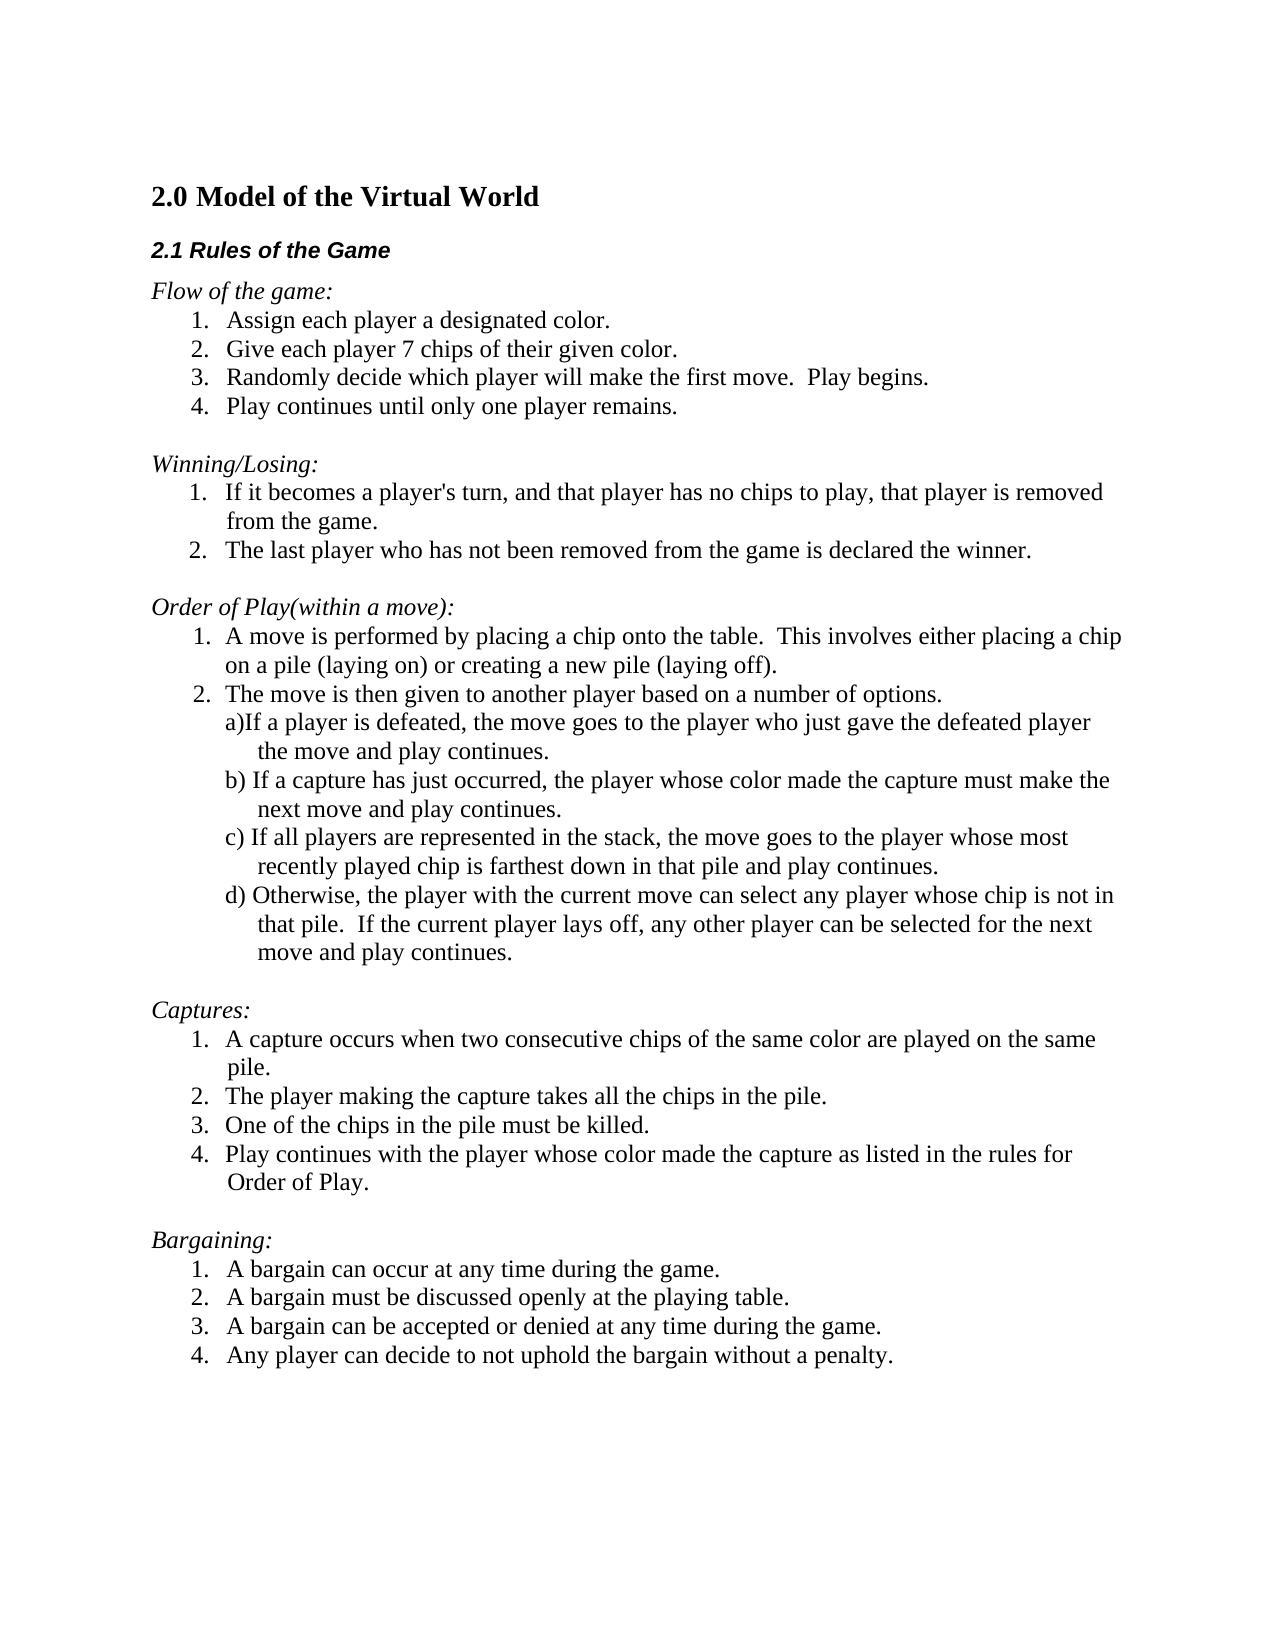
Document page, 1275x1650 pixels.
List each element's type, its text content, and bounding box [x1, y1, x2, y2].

list One of the chips in the pile must be killed. [191, 1110, 1125, 1139]
list A bargain can occur at any time during the game. [191, 1254, 1125, 1282]
list A capture occurs when two consecutive chips of the same color are played on the same pile. [191, 1024, 1125, 1081]
list Play continues until only one player remains. [191, 391, 1125, 420]
text Captures: [151, 995, 1125, 1024]
list The move is then given to another player based on a number of options. [193, 679, 1125, 707]
list A bargain can be accepted or denied at any time during the game. [191, 1311, 1125, 1340]
text b) If a capture has just occurred, the player whose color made the capture must make the next move and play continues. [225, 765, 1125, 822]
list Play continues with the player whose color made the capture as listed in the rules for Order of Play. [191, 1139, 1125, 1196]
list Model of the Virtual World [151, 179, 1125, 212]
text Order of Play(within a move): [151, 592, 1125, 621]
text a)If a player is defeated, the move goes to the player who just gave the defeated player the move and play continues. [225, 707, 1125, 765]
list Any player can decide to not uphold the bargain without a penalty. [191, 1340, 1125, 1369]
list A bargain must be discussed openly at the playing table. [191, 1282, 1125, 1311]
text c) If all players are represented in the stack, the move goes to the player whose most recently played chip is farthest down in that pile and play continues. [225, 822, 1125, 880]
text Flow of the game: [151, 276, 1125, 305]
text Winning/Losing: [151, 449, 1125, 477]
text Bargaining: [151, 1225, 1125, 1254]
list The player making the capture takes all the chips in the pile. [191, 1081, 1125, 1110]
text d) Otherwise, the player with the current move can select any player whose chip is not in that pile. If the current player lays off, any other player can be selected for the next move and play continues. [225, 880, 1125, 966]
list Give each player 7 chips of their given color. [191, 334, 1125, 362]
list Randomly decide which player will make the first move. Play begins. [191, 362, 1125, 391]
list The last player who has not been removed from the game is declared the winner. [188, 535, 1125, 564]
list If it becomes a player's turn, and that player has no chips to play, that player is removed from the game. [188, 477, 1125, 535]
list A move is performed by placing a chip onto the table. This involves either placing a chip on a pile (laying on) or creating a new pile (laying off). [193, 621, 1125, 679]
subtitle 2.1 Rules of the Game [151, 237, 1125, 264]
list Assign each player a designated color. [191, 305, 1125, 334]
